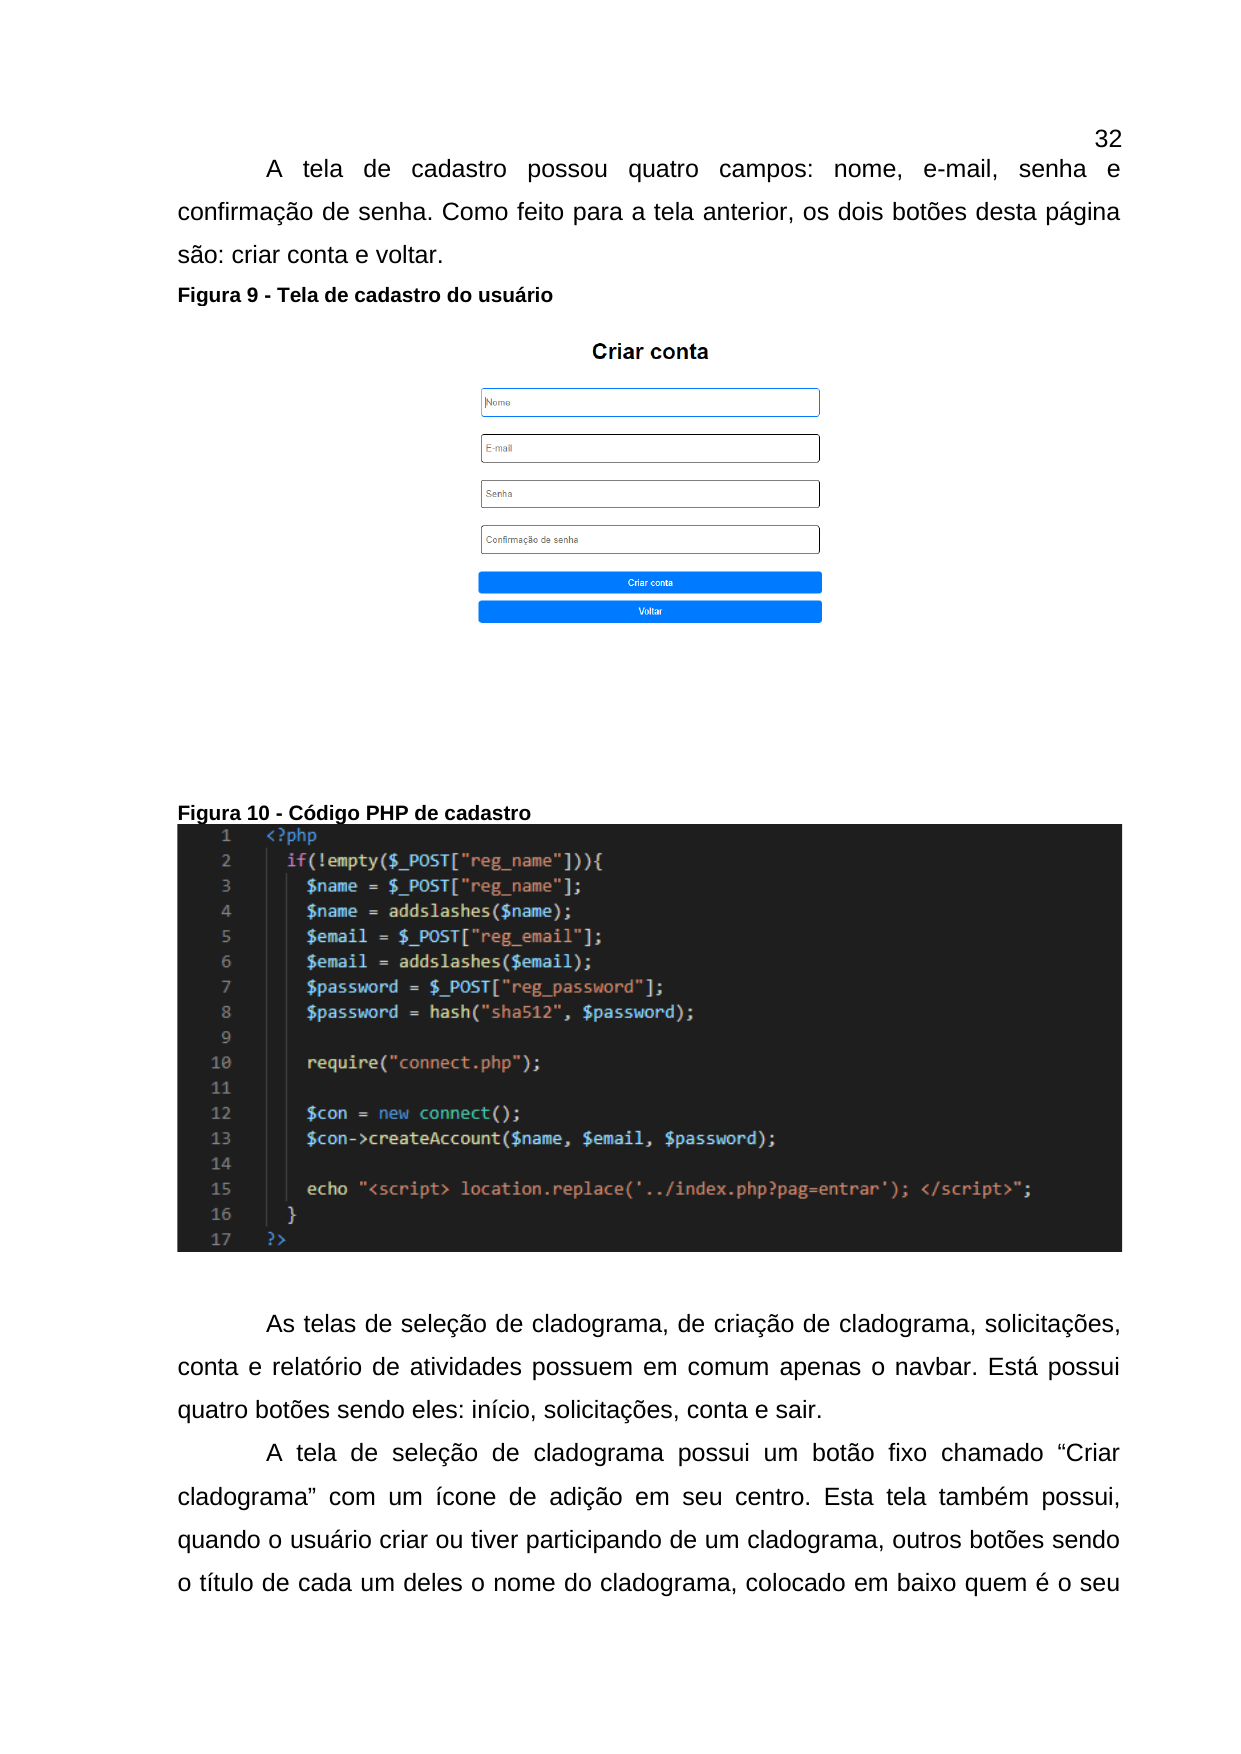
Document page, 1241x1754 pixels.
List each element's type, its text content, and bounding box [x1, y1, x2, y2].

picture [177, 824, 1123, 1252]
text A tela de cadastro possou quatro campos: nome, e-mail, senha e confirmação de senha. Como feito para a tela anterior, os dois botões desta página são: criar conta e voltar. [177, 153, 1122, 268]
text A tela de seleção de cladograma possui um botão fixo chamado “Criar cladograma” com um ícone de adição em seu centro. Esta tela também possui, quando o usuário criar ou tiver participando de um cladograma, outros botões sendo o título de cada um deles o nome do cladograma, colocado em baixo quem é o seu [177, 1438, 1122, 1596]
text Figura 10 - Código PHP de cadastro [177, 800, 1122, 824]
text Figura 9 - Tela de cadastro do usuário [177, 283, 1122, 306]
text As telas de seleção de cladograma, de criação de cladograma, solicitações, conta e relatório de atividades possuem em comum apenas o navbar. Está possui quatro botões sendo eles: início, solicitações, conta e sair. [177, 1309, 1122, 1424]
picture [177, 306, 1123, 739]
